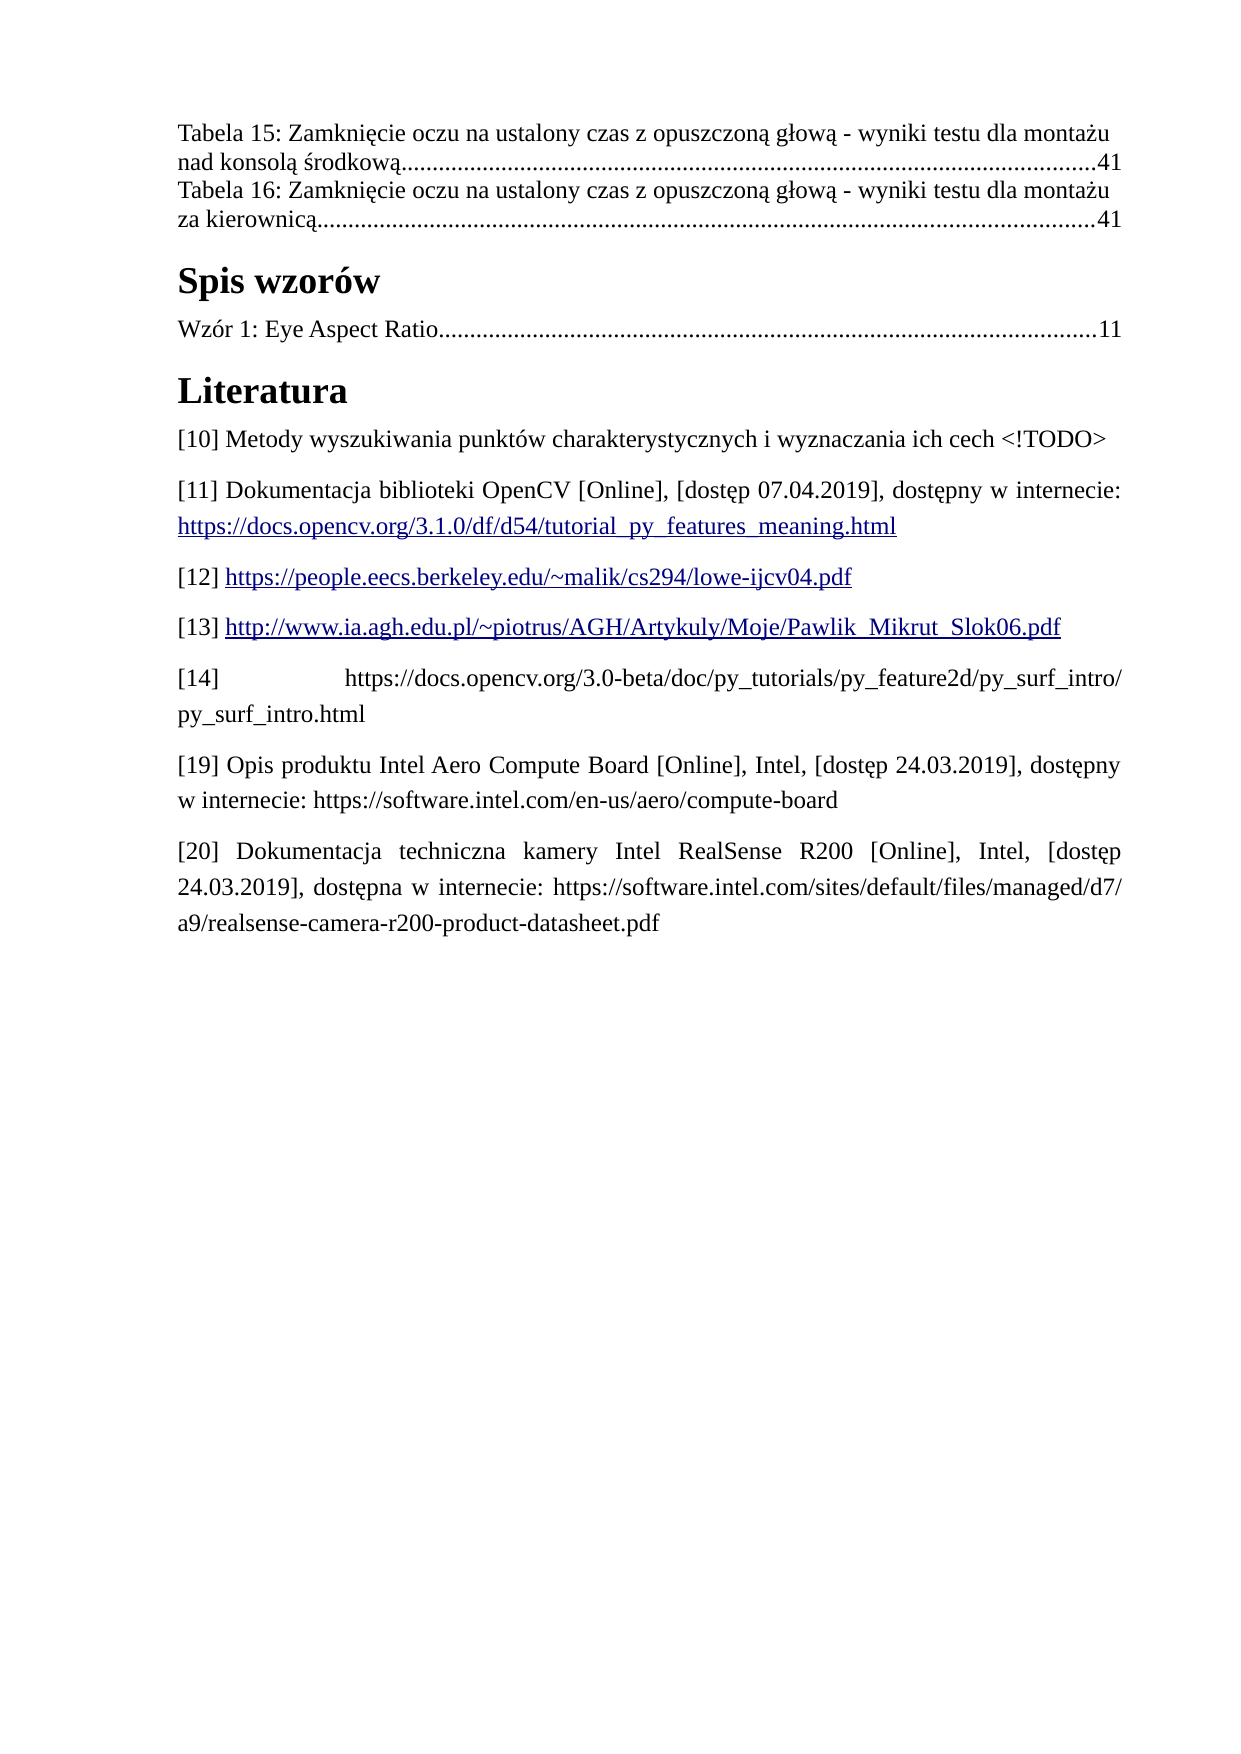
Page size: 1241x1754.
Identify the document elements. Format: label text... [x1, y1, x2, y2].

text Tabela 16: Zamknięcie oczu na ustalony czas z opuszczoną głową - wyniki testu dla montażu za kierownicą. 41 [177, 176, 1122, 233]
text [19] Opis produktu Intel Aero Compute Board [Online], Intel, [dostęp 24.03.2019], dostępny w internecie: https://software.intel.com/en-us/aero/compute-board [177, 750, 1122, 814]
text Tabela 15: Zamknięcie oczu na ustalony czas z opuszczoną głową - wyniki testu dla montażu nad konsolą środkową. 41 [177, 118, 1122, 176]
text Wzór 1: Eye Aspect Ratio 11 [177, 314, 1122, 343]
text [13] http://www.ia.agh.edu.pl/~piotrus/AGH/Artykuly/Moje/Pawlik_Mikrut_Slok06.pdf [177, 612, 1122, 641]
subtitle Literatura [177, 368, 1122, 412]
text [20] Dokumentacja techniczna kamery Intel RealSense R200 [Online], Intel, [dostęp 24.03.2019], dostępna w internecie: https://software.intel.com/sites/default/files/managed/d7/ a9/realsense-camera-r200-product-datasheet.pdf [177, 836, 1122, 937]
text [14] https://docs.opencv.org/3.0-beta/doc/py_tutorials/py_feature2d/py_surf_intro/py_surf_intro.html [177, 663, 1122, 728]
text [11] Dokumentacja biblioteki OpenCV [Online], [dostęp 07.04.2019], dostępny w internecie: https://docs.opencv.org/3.1.0/df/d54/tutorial_py_features_meaning.html [177, 475, 1122, 539]
subtitle Spis wzorów [177, 258, 1122, 302]
text [10] Metody wyszukiwania punktów charakterystycznych i wyznaczania ich cech <!TODO> [177, 424, 1122, 453]
text [12] https://people.eecs.berkeley.edu/~malik/cs294/lowe-ijcv04.pdf [177, 562, 1122, 590]
